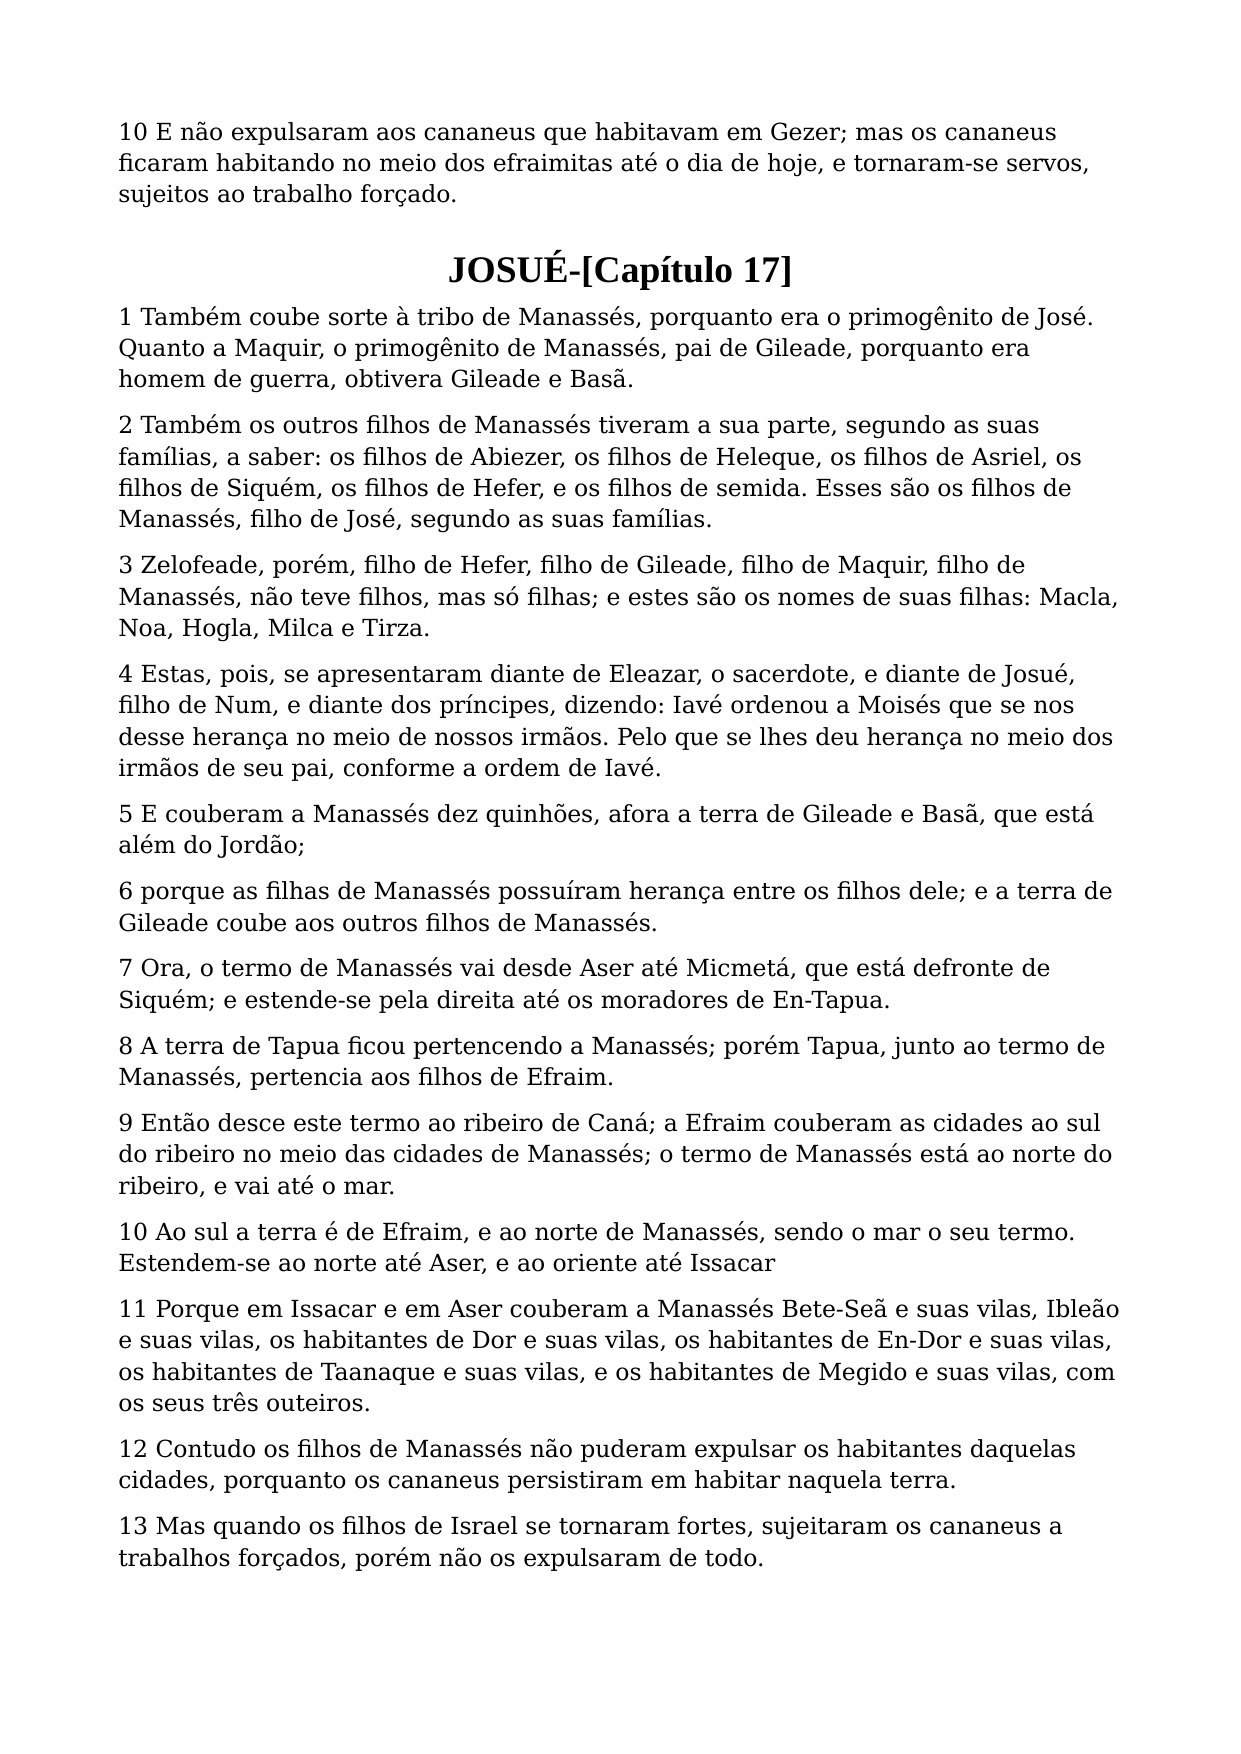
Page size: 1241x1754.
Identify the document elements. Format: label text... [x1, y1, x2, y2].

text 5 E couberam a Manassés dez quinhões, afora a terra de Gileade e Basã, que está além do Jordão; [118, 801, 1122, 859]
text 11 Porque em Issacar e em Aser couberam a Manassés Bete-Seã e suas vilas, Ibleão e suas vilas, os habitantes de Dor e suas vilas, os habitantes de En-Dor e suas vilas, os habitantes de Taanaque e suas vilas, e os habitantes de Megido e suas vilas, com os seus três outeiros. [118, 1296, 1122, 1417]
text 2 Também os outros filhos de Manassés tiveram a sua parte, segundo as suas famílias, a saber: os filhos de Abiezer, os filhos de Heleque, os filhos de Asriel, os filhos de Siquém, os filhos de Hefer, e os filhos de semida. Esses são os filhos de Manassés, filho de José, segundo as suas famílias. [118, 412, 1122, 533]
text 10 Ao sul a terra é de Efraim, e ao norte de Manassés, sendo o mar o seu termo. Estendem-se ao norte até Aser, e ao oriente até Issacar [118, 1218, 1122, 1277]
text 1 Também coube sorte à tribo de Manassés, porquanto era o primogênito de José. Quanto a Maquir, o primogênito de Manassés, pai de Gileade, porquanto era homem de guerra, obtivera Gileade e Basã. [118, 303, 1122, 393]
text 13 Mas quando os filhos de Israel se tornaram fortes, sujeitaram os cananeus a trabalhos forçados, porém não os expulsaram de todo. [118, 1513, 1122, 1572]
text 12 Contudo os filhos de Manassés não puderam expulsar os habitantes daquelas cidades, porquanto os cananeus persistiram em habitar naquela terra. [118, 1436, 1122, 1494]
text 3 Zelofeade, porém, filho de Hefer, filho de Gileade, filho de Maquir, filho de Manassés, não teve filhos, mas só filhas; e estes são os nomes de suas filhas: Macla, Noa, Hogla, Milca e Tirza. [118, 552, 1122, 642]
text 7 Ora, o termo de Manassés vai desde Aser até Micmetá, que está defronte de Siquém; e estende-se pela direita até os moradores de En-Tapua. [118, 955, 1122, 1014]
text 10 E não expulsaram aos cananeus que habitavam em Gezer; mas os cananeus ficaram habitando no meio dos efraimitas até o dia de hoje, e tornaram-se servos, sujeitos ao trabalho forçado. [118, 118, 1122, 208]
text 9 Então desce este termo ao ribeiro de Caná; a Efraim couberam as cidades ao sul do ribeiro no meio das cidades de Manassés; o termo de Manassés está ao norte do ribeiro, e vai até o mar. [118, 1110, 1122, 1200]
text 4 Estas, pois, se apresentaram diante de Eleazar, o sacerdote, e diante de Josué, filho de Num, e diante dos príncipes, dizendo: Iavé ordenou a Moisés que se nos desse herança no meio de nossos irmãos. Pelo que se lhes deu herança no meio dos irmãos de seu pai, conforme a ordem de Iavé. [118, 661, 1122, 782]
text 8 A terra de Tapua ficou pertencendo a Manassés; porém Tapua, junto ao termo de Manassés, pertencia aos filhos de Efraim. [118, 1032, 1122, 1091]
subtitle JOSUÉ-[Capítulo 17] [118, 248, 1122, 291]
text 6 porque as filhas de Manassés possuíram herança entre os filhos dele; e a terra de Gileade coube aos outros filhos de Manassés. [118, 878, 1122, 936]
